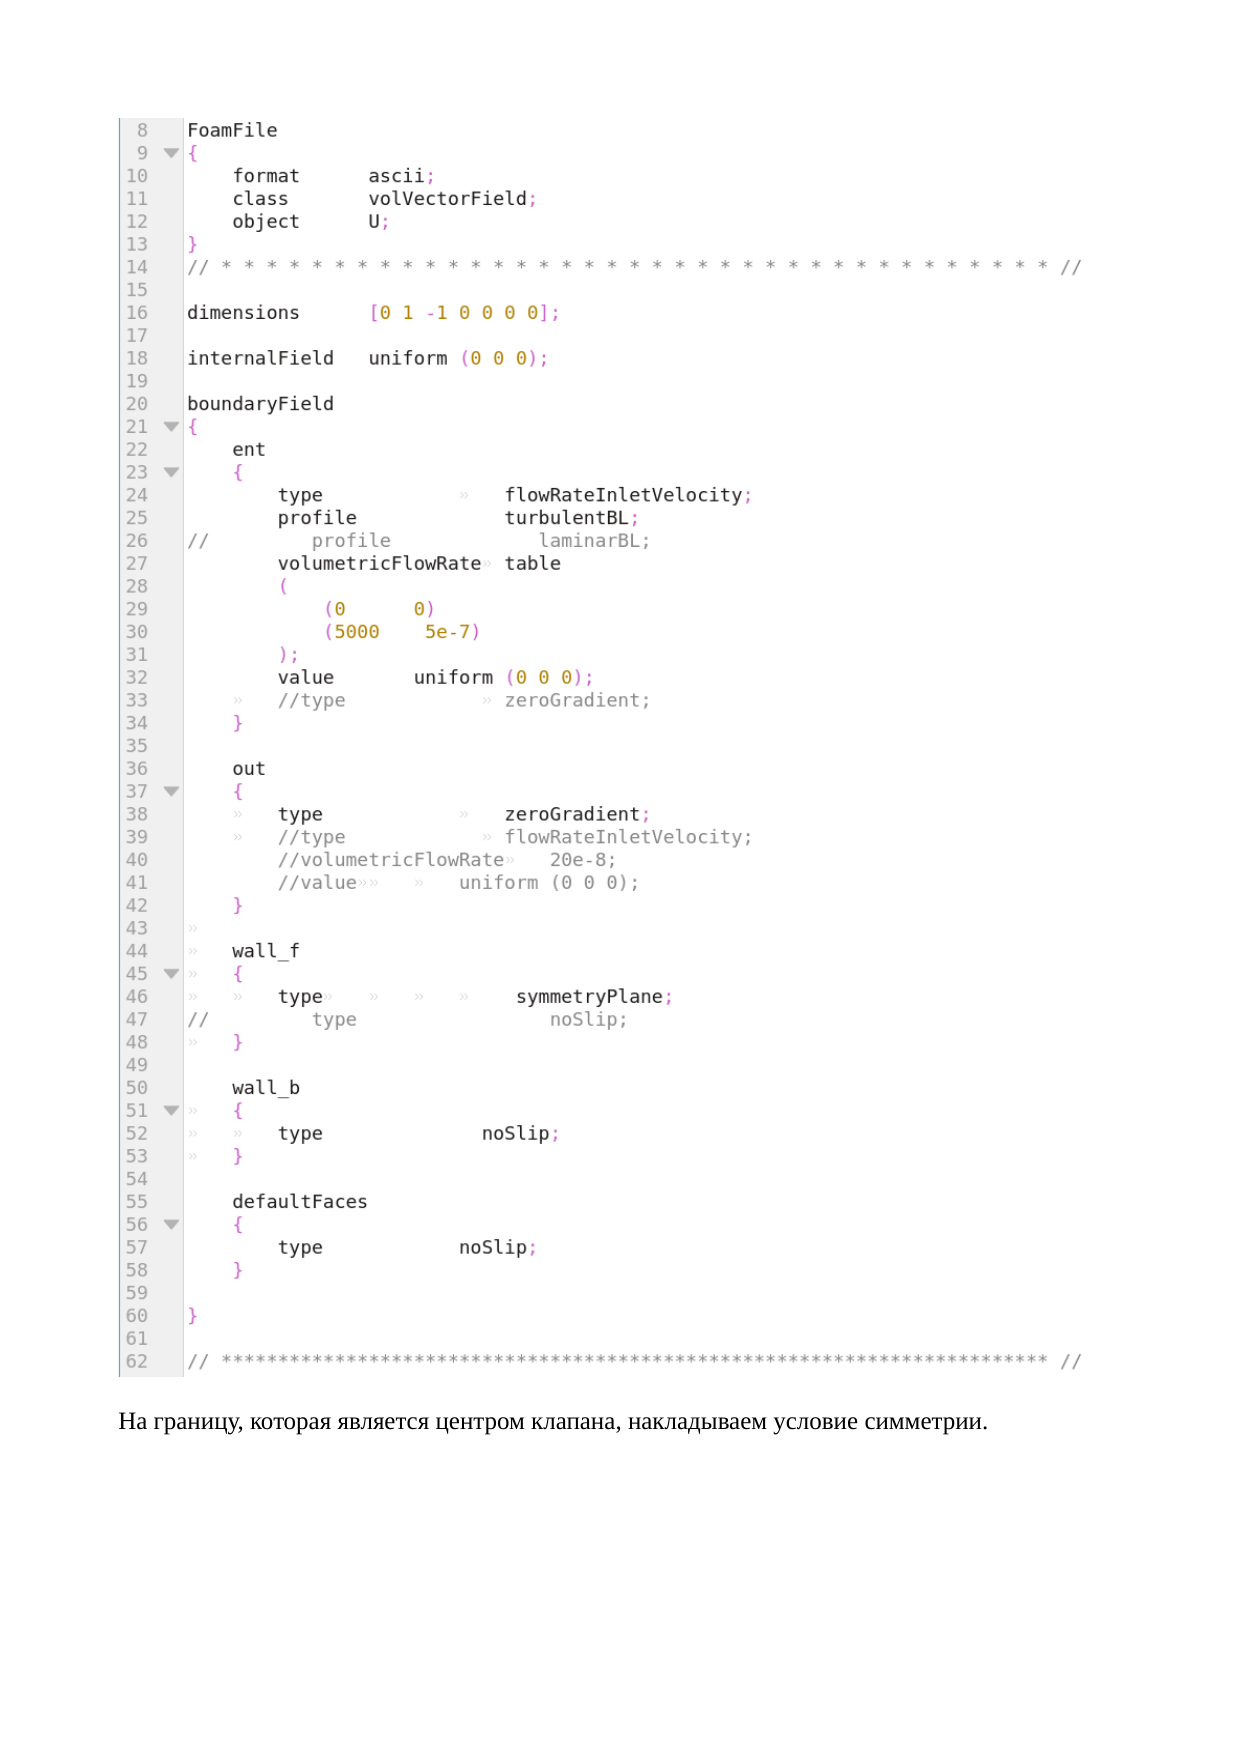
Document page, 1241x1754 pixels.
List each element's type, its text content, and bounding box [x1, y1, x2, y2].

picture [118, 118, 1123, 1377]
text На границу, которая является центром клапана, накладываем условие симметрии. [118, 1406, 1122, 1434]
